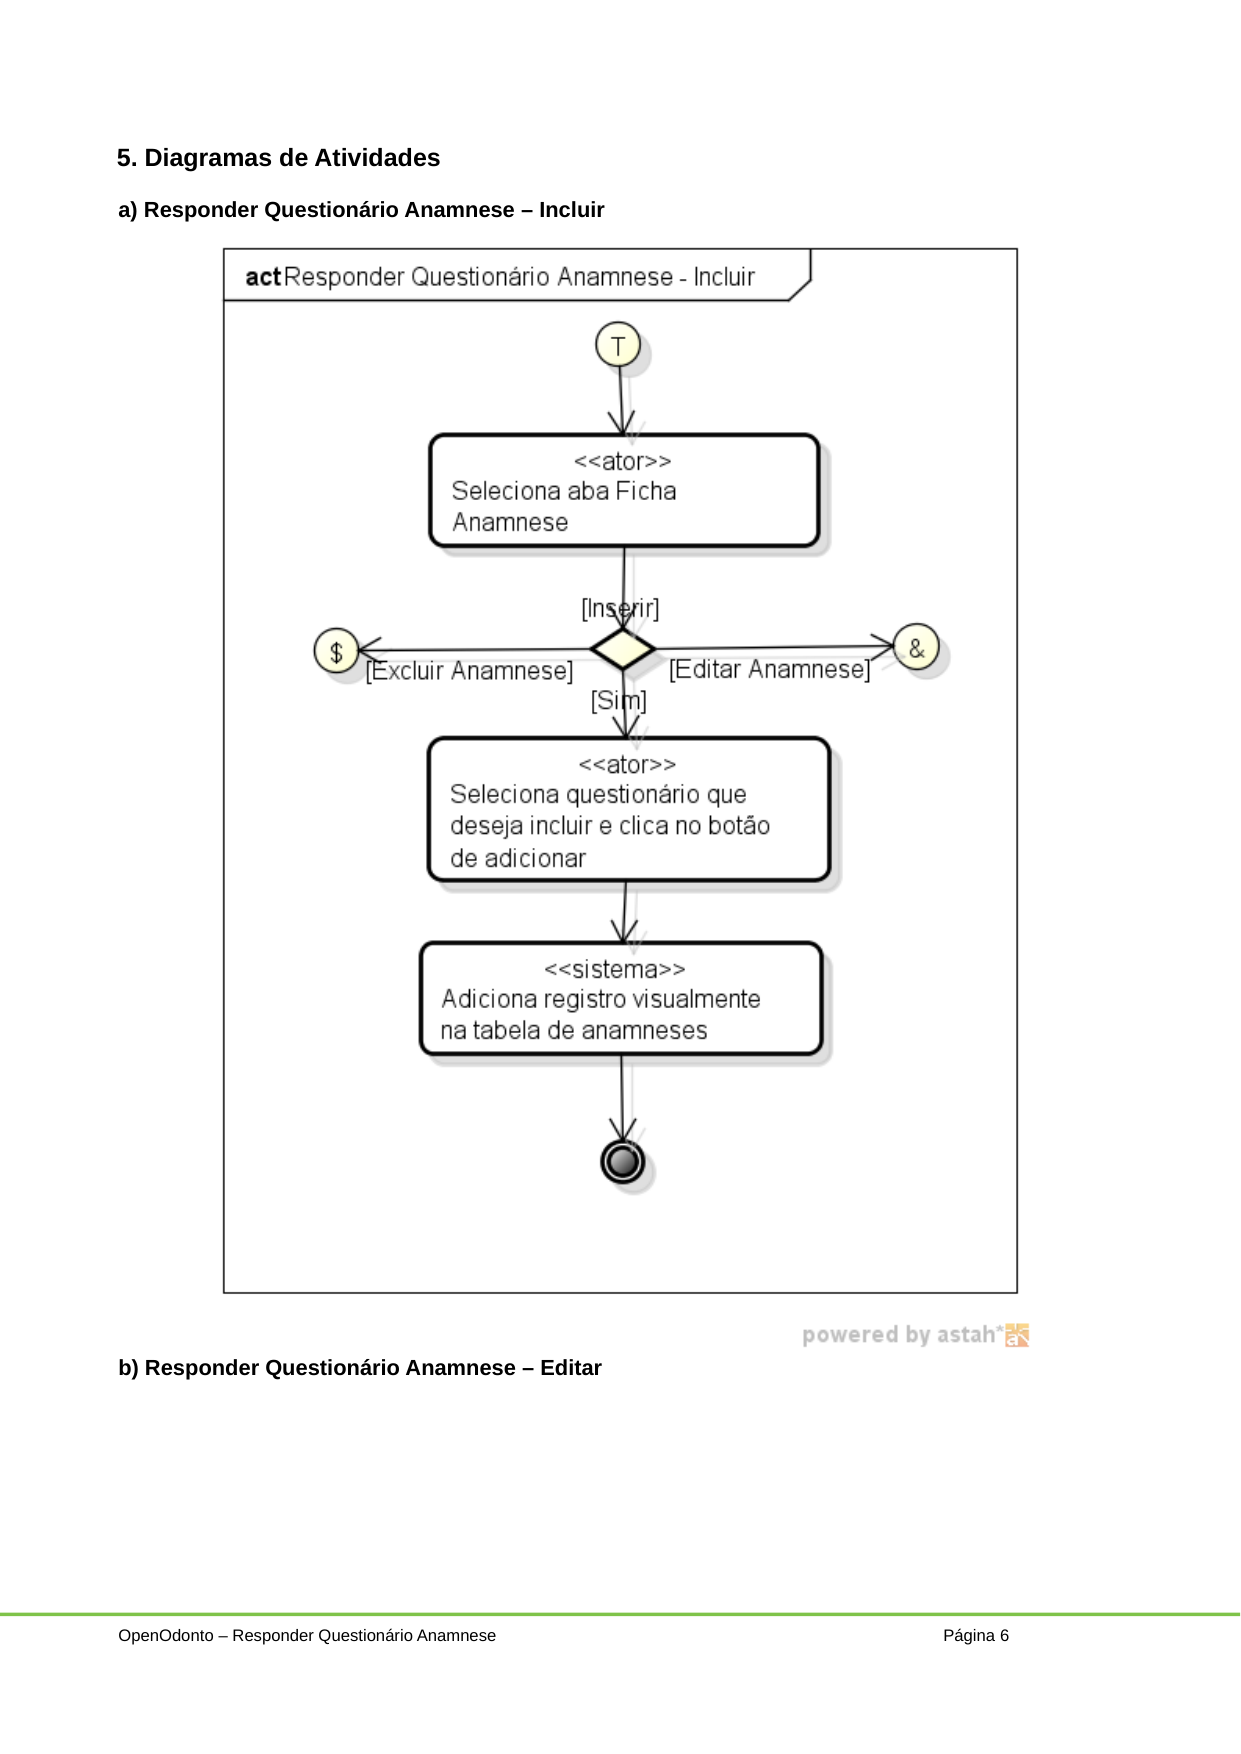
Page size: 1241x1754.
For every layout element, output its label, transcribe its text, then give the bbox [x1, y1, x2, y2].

subtitle Responder Questionário Anamnese – Incluir [118, 197, 1122, 222]
subtitle Responder Questionário Anamnese – Editar [118, 690, 1122, 1380]
subtitle 5. Diagramas de Atividades [115, 143, 1122, 172]
picture [203, 228, 1037, 1355]
